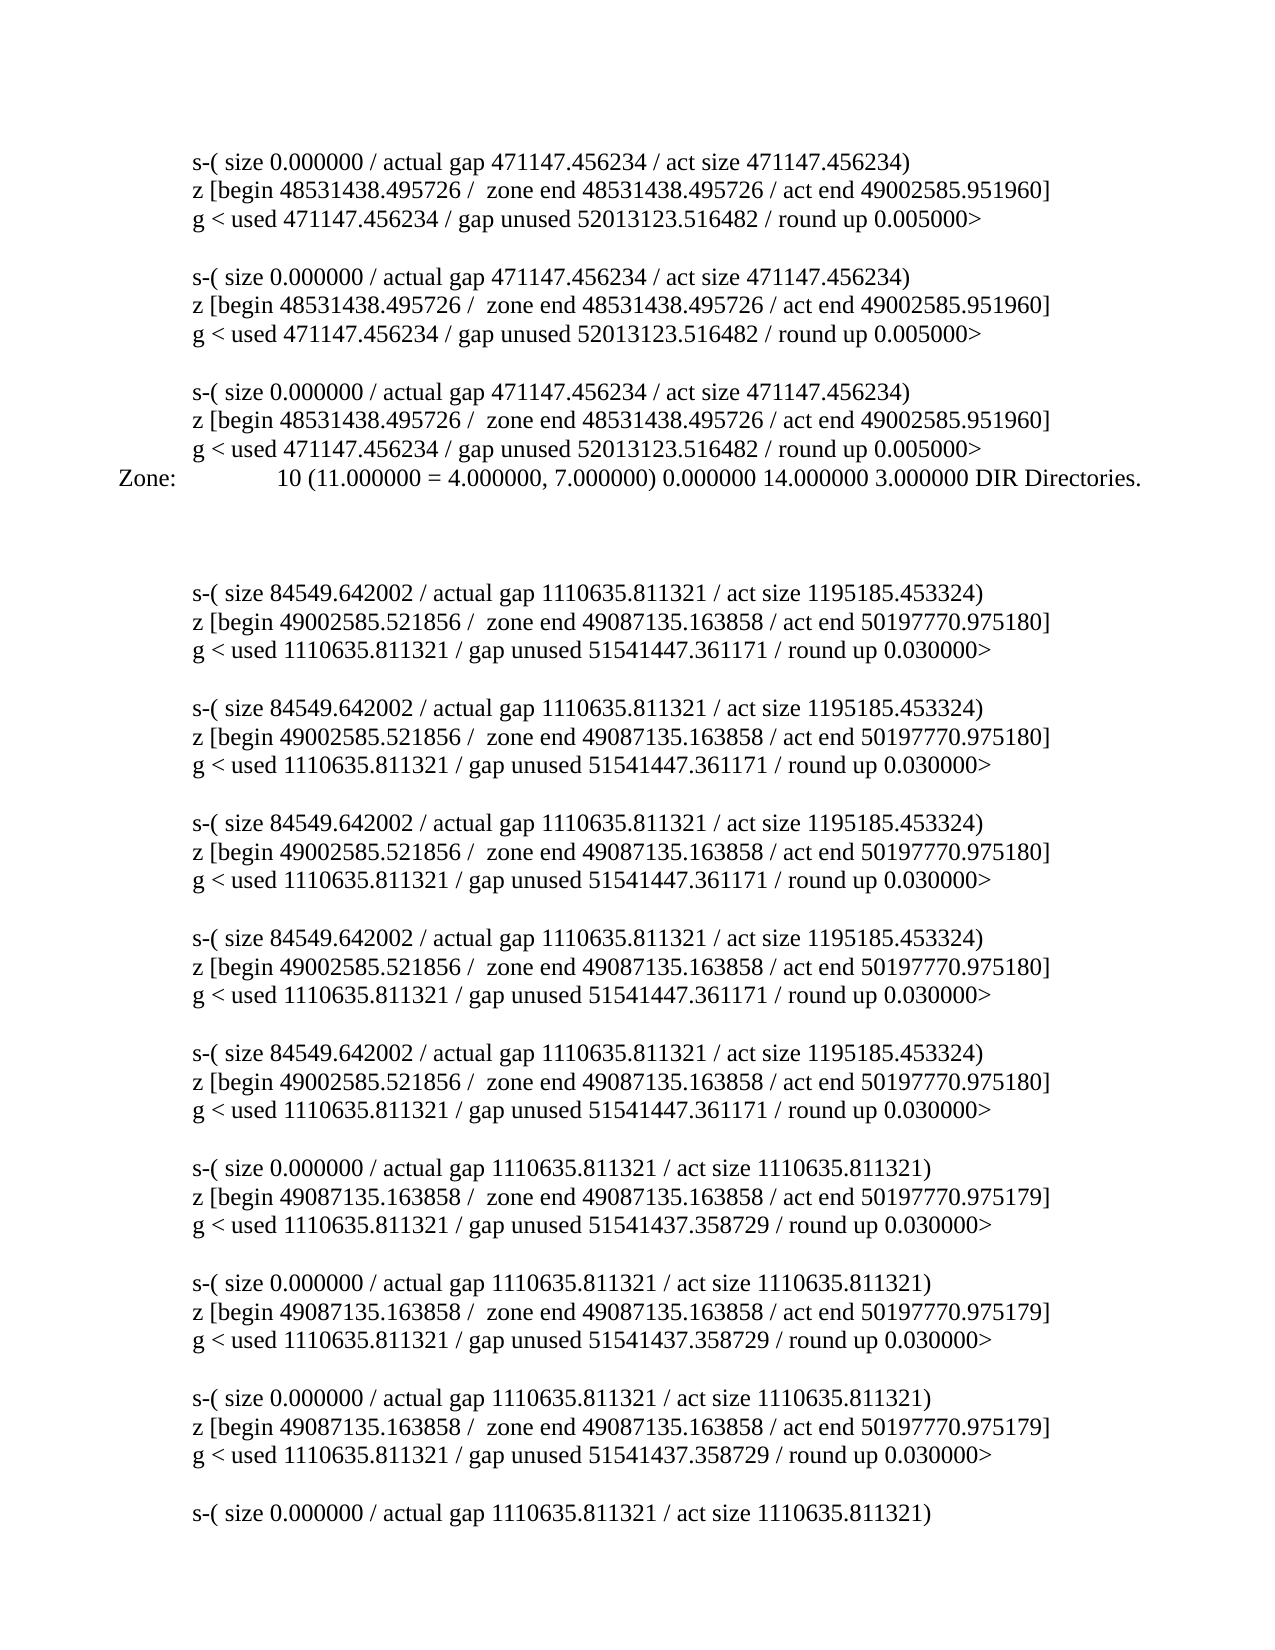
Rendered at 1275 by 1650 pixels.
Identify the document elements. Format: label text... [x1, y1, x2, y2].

text g < used 1110635.811321 / gap unused 51541447.361171 / round up 0.030000> [118, 636, 1157, 664]
text z [begin 48531438.495726 / zone end 48531438.495726 / act end 49002585.951960] [118, 291, 1157, 319]
text s-( size 84549.642002 / actual gap 1110635.811321 / act size 1195185.453324) [118, 578, 1157, 607]
text s-( size 84549.642002 / actual gap 1110635.811321 / act size 1195185.453324) [118, 1038, 1157, 1067]
text g < used 471147.456234 / gap unused 52013123.516482 / round up 0.005000> [118, 204, 1157, 233]
text z [begin 49002585.521856 / zone end 49087135.163858 / act end 50197770.975180] [118, 837, 1157, 866]
text z [begin 49002585.521856 / zone end 49087135.163858 / act end 50197770.975180] [118, 1067, 1157, 1096]
text s-( size 0.000000 / actual gap 1110635.811321 / act size 1110635.811321) [118, 1383, 1157, 1412]
text s-( size 0.000000 / actual gap 471147.456234 / act size 471147.456234) [118, 147, 1157, 176]
text s-( size 84549.642002 / actual gap 1110635.811321 / act size 1195185.453324) [118, 693, 1157, 722]
text z [begin 49002585.521856 / zone end 49087135.163858 / act end 50197770.975180] [118, 952, 1157, 981]
text g < used 1110635.811321 / gap unused 51541447.361171 / round up 0.030000> [118, 866, 1157, 894]
text g < used 1110635.811321 / gap unused 51541447.361171 / round up 0.030000> [118, 981, 1157, 1009]
text z [begin 49002585.521856 / zone end 49087135.163858 / act end 50197770.975180] [118, 607, 1157, 636]
text g < used 1110635.811321 / gap unused 51541447.361171 / round up 0.030000> [118, 751, 1157, 779]
text g < used 471147.456234 / gap unused 52013123.516482 / round up 0.005000> [118, 434, 1157, 463]
text g < used 471147.456234 / gap unused 52013123.516482 / round up 0.005000> [118, 319, 1157, 348]
text z [begin 49087135.163858 / zone end 49087135.163858 / act end 50197770.975179] [118, 1182, 1157, 1211]
text g < used 1110635.811321 / gap unused 51541437.358729 / round up 0.030000> [118, 1326, 1157, 1354]
text z [begin 49087135.163858 / zone end 49087135.163858 / act end 50197770.975179] [118, 1412, 1157, 1441]
text s-( size 84549.642002 / actual gap 1110635.811321 / act size 1195185.453324) [118, 808, 1157, 837]
text s-( size 84549.642002 / actual gap 1110635.811321 / act size 1195185.453324) [118, 923, 1157, 952]
text z [begin 49087135.163858 / zone end 49087135.163858 / act end 50197770.975179] [118, 1297, 1157, 1326]
text g < used 1110635.811321 / gap unused 51541437.358729 / round up 0.030000> [118, 1441, 1157, 1469]
text s-( size 0.000000 / actual gap 1110635.811321 / act size 1110635.811321) [118, 1153, 1157, 1182]
text z [begin 48531438.495726 / zone end 48531438.495726 / act end 49002585.951960] [118, 176, 1157, 204]
text s-( size 0.000000 / actual gap 471147.456234 / act size 471147.456234) [118, 377, 1157, 406]
text s-( size 0.000000 / actual gap 471147.456234 / act size 471147.456234) [118, 262, 1157, 291]
text Zone: 10 (11.000000 = 4.000000, 7.000000) 0.000000 14.000000 3.000000 DIR Directories. [118, 463, 1157, 492]
text z [begin 49002585.521856 / zone end 49087135.163858 / act end 50197770.975180] [118, 722, 1157, 751]
text s-( size 0.000000 / actual gap 1110635.811321 / act size 1110635.811321) [118, 1268, 1157, 1297]
text s-( size 0.000000 / actual gap 1110635.811321 / act size 1110635.811321) [118, 1498, 1157, 1527]
text g < used 1110635.811321 / gap unused 51541447.361171 / round up 0.030000> [118, 1096, 1157, 1124]
text z [begin 48531438.495726 / zone end 48531438.495726 / act end 49002585.951960] [118, 406, 1157, 434]
text g < used 1110635.811321 / gap unused 51541437.358729 / round up 0.030000> [118, 1211, 1157, 1239]
